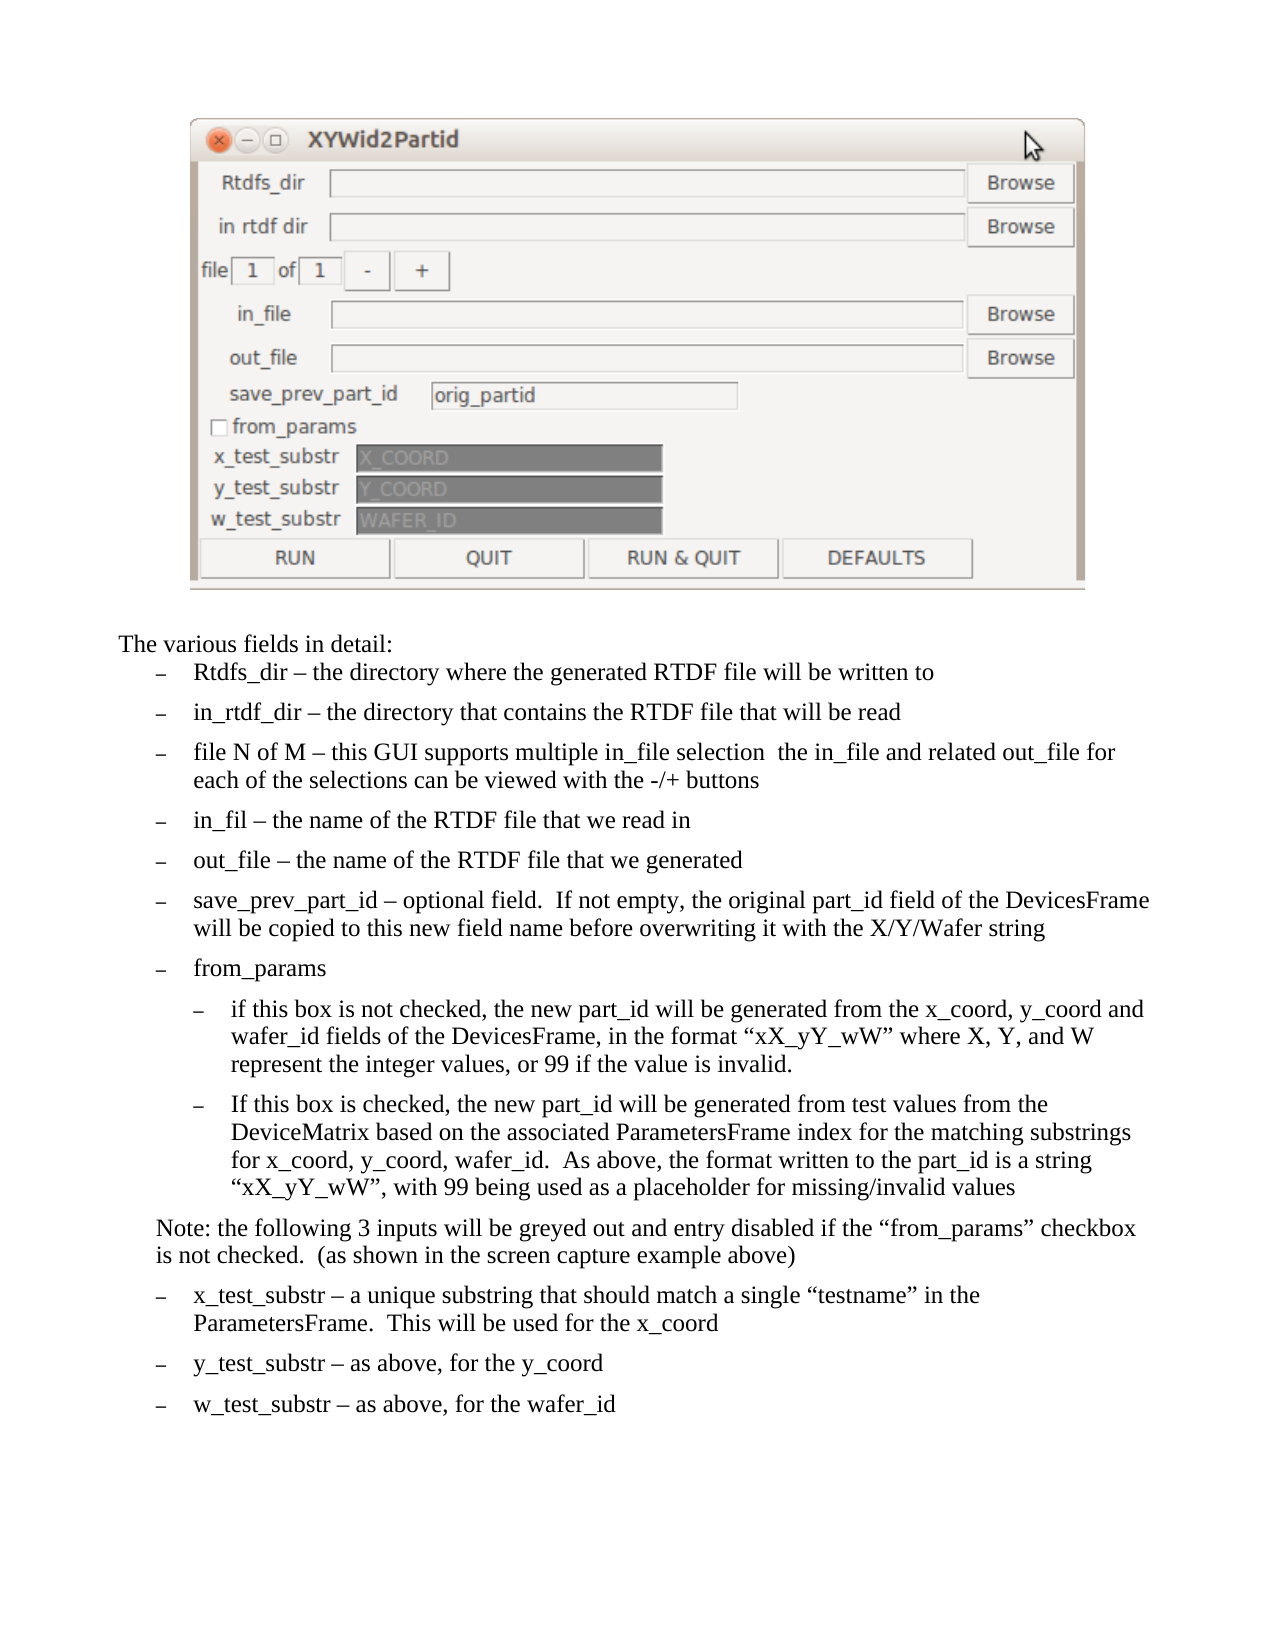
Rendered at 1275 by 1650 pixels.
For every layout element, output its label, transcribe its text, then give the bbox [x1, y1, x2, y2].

text The various fields in detail: [118, 630, 1157, 658]
list out_file – the name of the RTDF file that we generated [156, 846, 1157, 874]
list If this box is checked, the new part_id will be generated from test values from the DeviceMatrix based on the associated ParametersFrame index for the matching substrings for x_coord, y_coord, wafer_id. As above, the format written to the part_id is a string “xX_yY_wW”, with 99 being used as a placeholder for missing/invalid values [193, 1090, 1157, 1201]
picture [190, 118, 1086, 590]
list x_test_substr – a unique substring that should match a single “testname” in the ParametersFrame. This will be used for the x_coord [156, 1282, 1157, 1337]
list in_rtdf_dir – the directory that contains the RTDF file that will be read [156, 698, 1157, 726]
text Note: the following 3 inputs will be greyed out and entry disabled if the “from_params” checkbox is not checked. (as shown in the screen capture example above) [156, 1214, 1157, 1269]
list w_test_substr – as above, for the wafer_id [156, 1390, 1157, 1417]
list save_prev_part_id – optional field. If not empty, the original part_id field of the DevicesFrame will be copied to this new field name before overwriting it with the X/Y/Wafer string [156, 887, 1157, 942]
list if this box is not checked, the new part_id will be generated from the x_coord, y_coord and wafer_id fields of the DevicesFrame, in the format “xX_yY_wW” where X, Y, and W represent the integer values, or 99 if the value is invalid. [193, 995, 1157, 1078]
list from_params [156, 954, 1157, 982]
list file N of M – this GUI supports multiple in_file selection the in_file and related out_file for each of the selections can be viewed with the -/+ buttons [156, 738, 1157, 794]
list in_fil – the name of the RTDF file that we read in [156, 806, 1157, 834]
list y_test_substr – as above, for the y_coord [156, 1349, 1157, 1377]
list Rtdfs_dir – the directory where the generated RTDF file will be written to [156, 658, 1157, 686]
